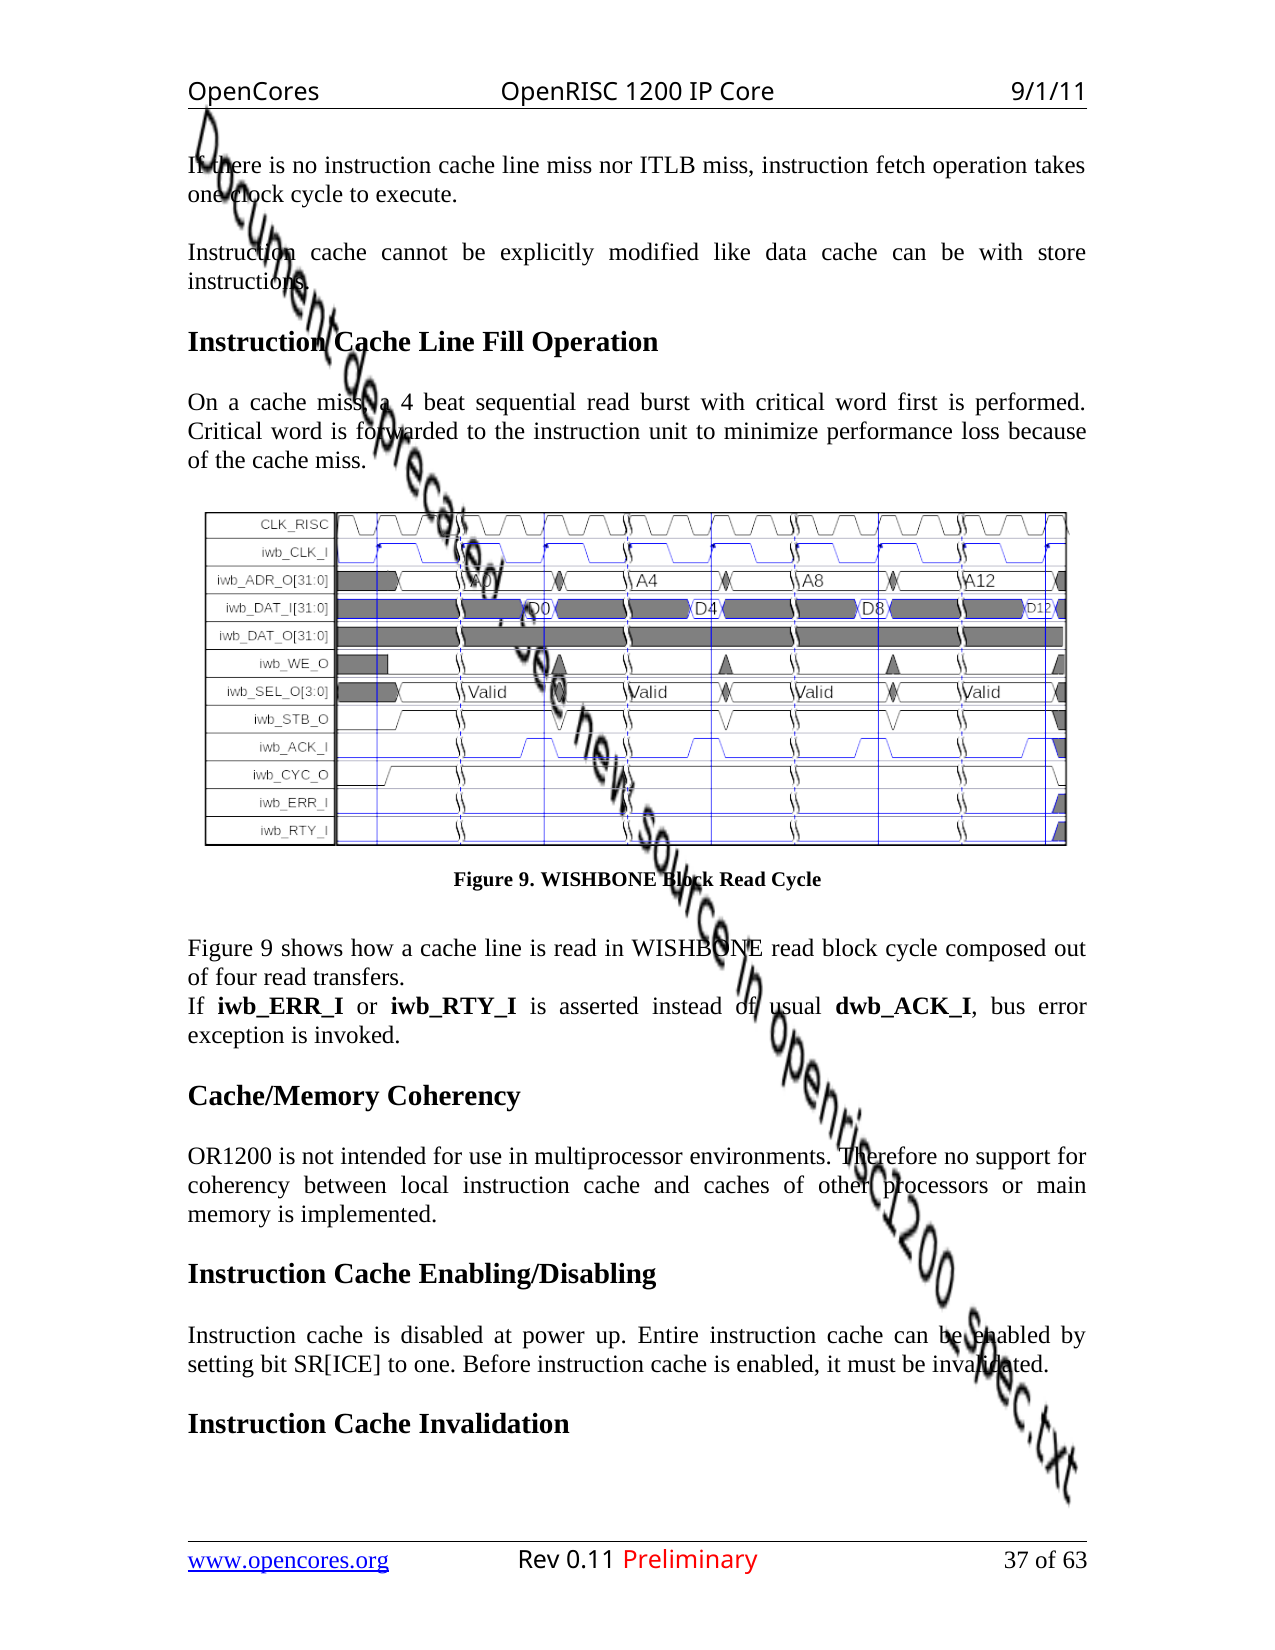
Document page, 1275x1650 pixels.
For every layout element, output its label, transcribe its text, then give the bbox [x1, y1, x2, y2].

text OR1200 is not intended for use in multiprocessor environments. Therefore no support for coherency between local instruction cache and caches of other processors or main memory is implemented. [187, 1141, 1087, 1228]
subtitle Cache/Memory Coherency [187, 1078, 1087, 1112]
text Instruction cache cannot be explicitly modified like data cache can be with store instructions. [187, 237, 1087, 295]
text Figure 9 shows how a cache line is read in WISHBONE read block cycle composed out of four read transfers. [187, 933, 1087, 991]
subtitle Instruction Cache Line Fill Operation [187, 324, 1087, 358]
text On a cache miss, a 4 beat sequential read burst with critical word first is performed. Critical word is forwarded to the instruction unit to minimize performance loss because of the cache miss. [187, 387, 1087, 474]
subtitle Instruction Cache Enabling/Disabling [187, 1257, 1087, 1290]
picture [187, 73, 1088, 1576]
text Figure 9. WISHBONE Block Read Cycle [187, 867, 1087, 891]
text Instruction cache is disabled at power up. Entire instruction cache can be enabled by setting bit SR[ICE] to one. Before instruction cache is enabled, it must be invalidated. [187, 1319, 1087, 1378]
text If there is no instruction cache line miss nor ITLB miss, instruction fetch operation takes one clock cycle to execute. [187, 150, 1087, 208]
picture [264, 1558, 269, 1567]
text If iwb_ERR_I or iwb_RTY_I is asserted instead of usual dwb_ACK_I, bus error exception is invoked. [187, 991, 1087, 1049]
subtitle Instruction Cache Invalidation [187, 1407, 1087, 1440]
